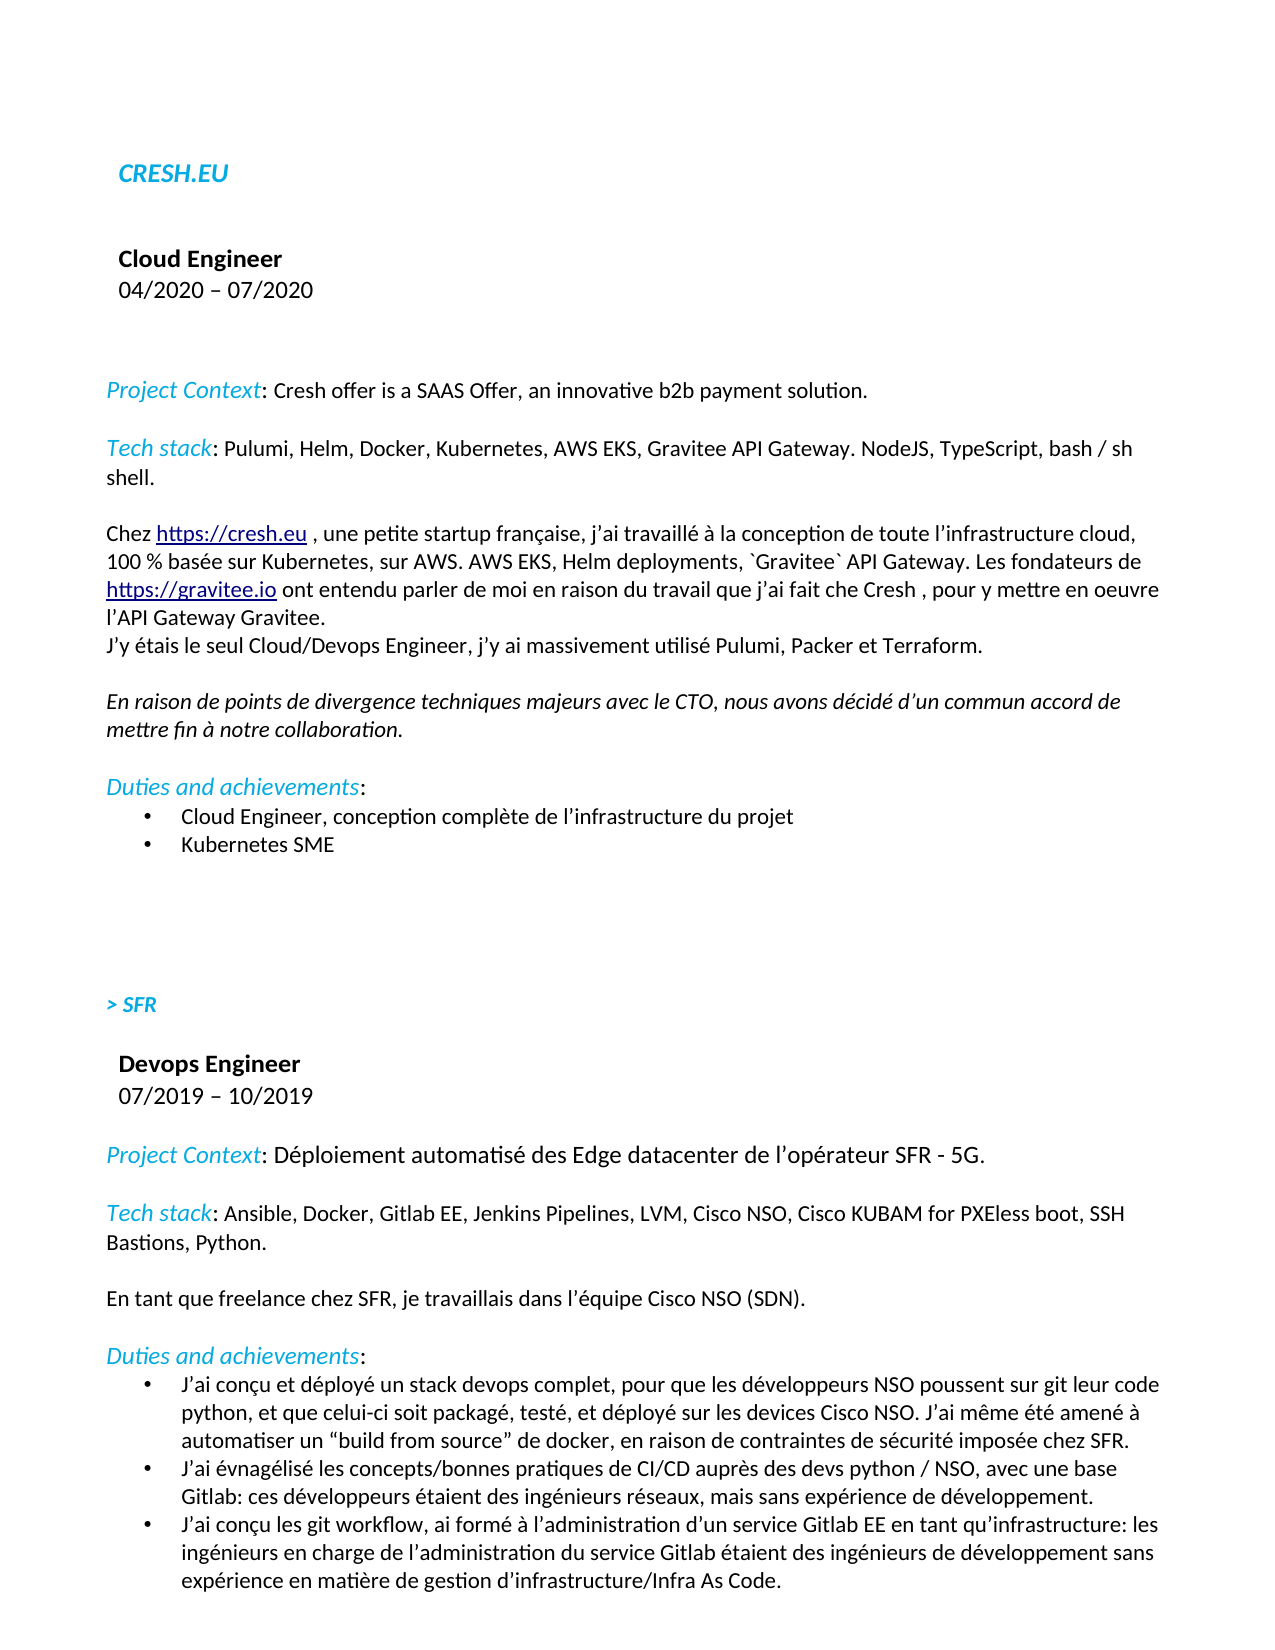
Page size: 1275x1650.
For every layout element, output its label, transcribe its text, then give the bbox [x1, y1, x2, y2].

text Tech stack: Pulumi, Helm, Docker, Kubernetes, AWS EKS, Gravitee API Gateway. NodeJS, TypeScript, bash / sh shell. [106, 433, 1169, 491]
text J’y étais le seul Cloud/Devops Engineer, j’y ai massivement utilisé Pulumi, Packer et Terraform. [106, 631, 1169, 659]
text Tech stack: Ansible, Docker, Gitlab EE, Jenkins Pipelines, LVM, Cisco NSO, Cisco KUBAM for PXEless boot, SSH Bastions, Python. [106, 1197, 1169, 1256]
text Devops Engineer [118, 1048, 1169, 1079]
list J’ai conçu et déployé un stack devops complet, pour que les développeurs NSO poussent sur git leur code python, et que celui-ci soit packagé, testé, et déployé sur les devices Cisco NSO. J’ai même été amené à automatiser un “build from source” de docker, en raison de contraintes de sécurité imposée chez SFR. [144, 1370, 1169, 1454]
text Project Context: Déploiement automatisé des Edge datacenter de l’opérateur SFR - 5G. [106, 1139, 1169, 1169]
list J’ai évnagélisé les concepts/bonnes pratiques de CI/CD auprès des devs python / NSO, avec une base Gitlab: ces développeurs étaient des ingénieurs réseaux, mais sans expérience de développement. [144, 1454, 1169, 1511]
text Cloud Engineer [118, 243, 1169, 273]
text En raison de points de divergence techniques majeurs avec le CTO, nous avons décidé d’un commun accord de mettre fin à notre collaboration. [106, 687, 1169, 743]
text Duties and achievements: [106, 1340, 1169, 1370]
text 07/2019 – 10/2019 [118, 1080, 1169, 1111]
text Project Context: Cresh offer is a SAAS Offer, an innovative b2b payment solution. [106, 374, 1169, 404]
text 04/2020 – 07/2020 [118, 275, 1169, 305]
list Cloud Engineer, conception complète de l’infrastructure du projet [144, 802, 1169, 830]
text En tant que freelance chez SFR, je travaillais dans l’équipe Cisco NSO (SDN). [106, 1284, 1169, 1312]
text > SFR [106, 990, 1169, 1018]
list Kubernetes SME [144, 830, 1169, 858]
text Duties and achievements: [106, 771, 1169, 802]
list J’ai conçu les git workflow, ai formé à l’administration d’un service Gitlab EE en tant qu’infrastructure: les ingénieurs en charge de l’administration du service Gitlab étaient des ingénieurs de développement sans expérience en matière de gestion d’infrastructure/Infra As Code. [144, 1511, 1169, 1594]
subtitle CRESH.EU [118, 156, 1169, 189]
text Chez https://cresh.eu , une petite startup française, j’ai travaillé à la conception de toute l’infrastructure cloud, 100 % basée sur Kubernetes, sur AWS. AWS EKS, Helm deployments, `Gravitee` API Gateway. Les fondateurs de https://gravitee.io ont entendu parler de moi en raison du travail que j’ai fait che Cresh , pour y mettre en oeuvre l’API Gateway Gravitee. [106, 519, 1169, 631]
